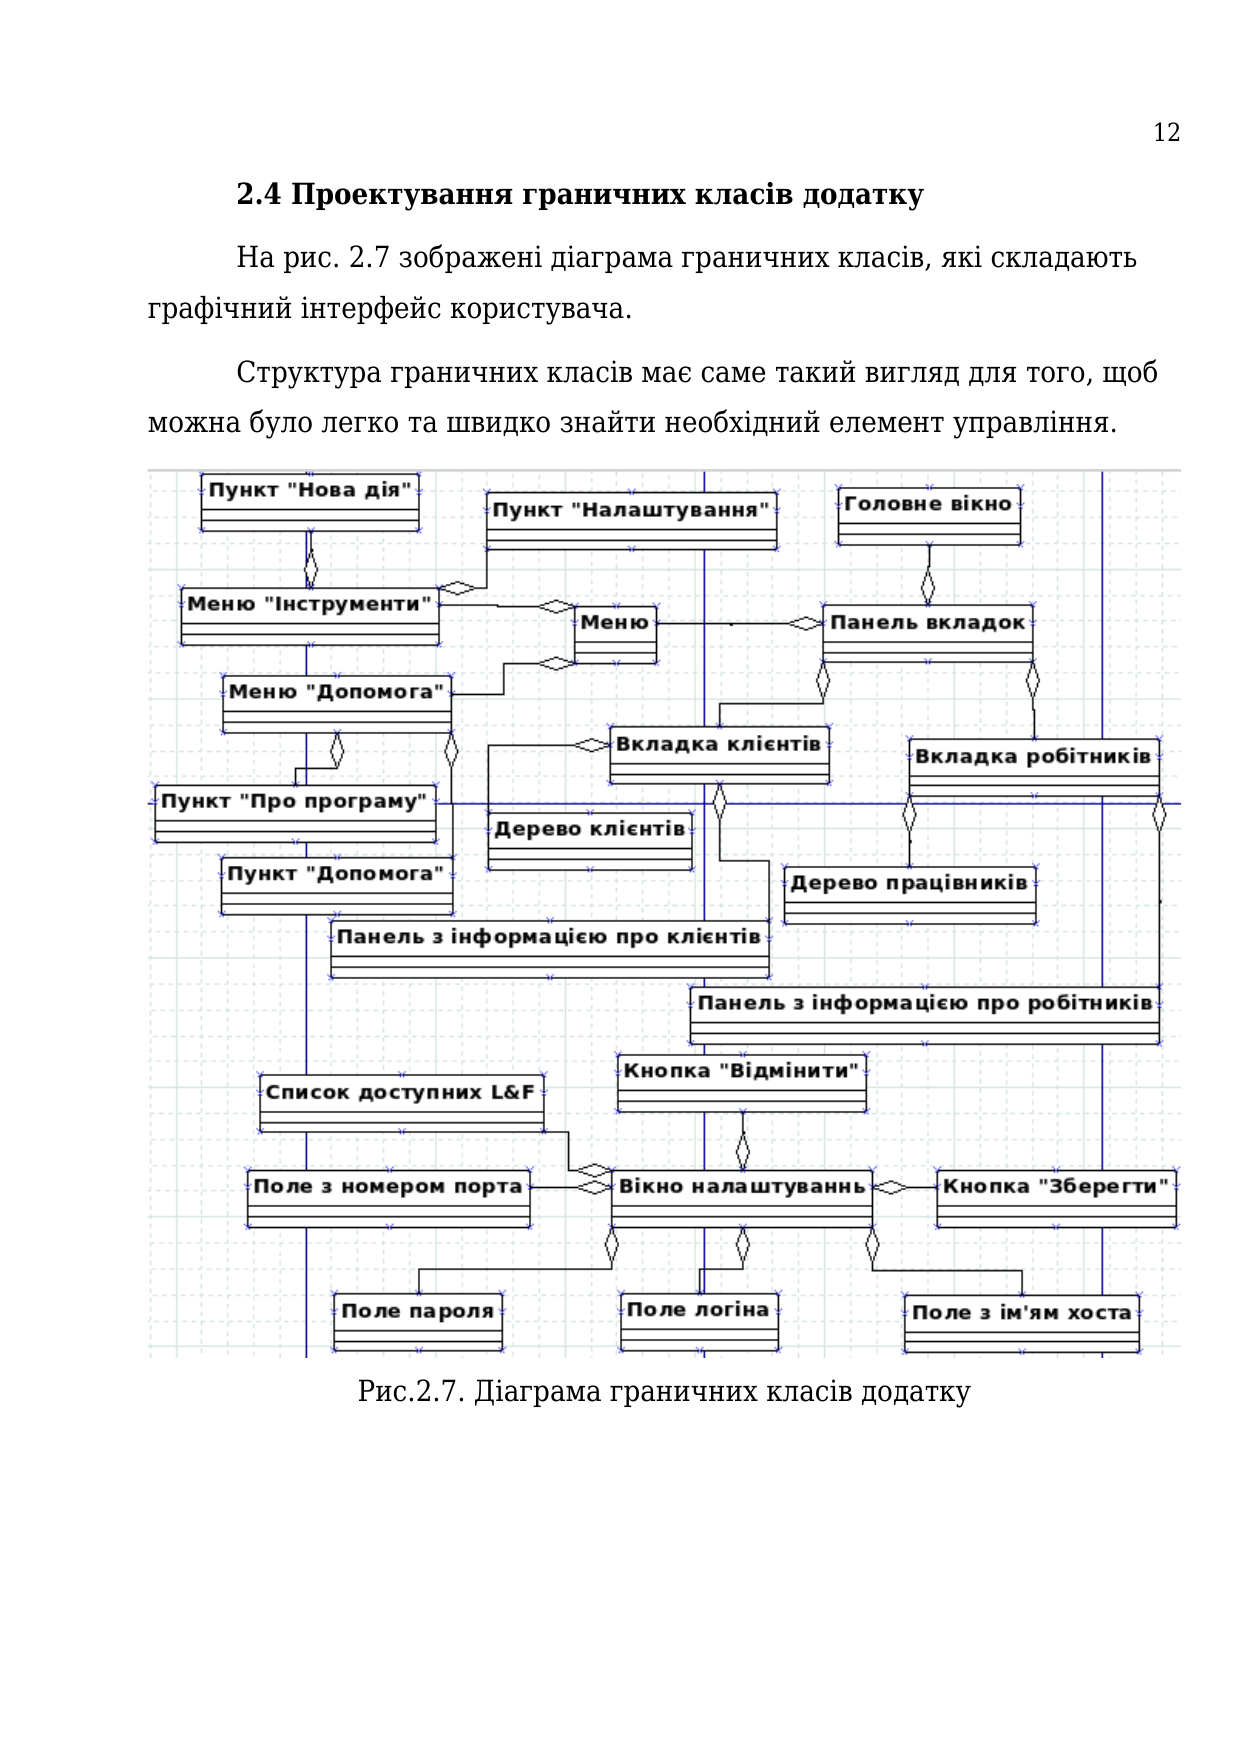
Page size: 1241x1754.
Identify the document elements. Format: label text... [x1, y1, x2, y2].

text Структура граничних класів має саме такий вигляд для того, щоб можна було легко та швидко знайти необхідний елемент управління. [148, 355, 1181, 440]
text Рис.2.7. Діаграма граничних класів додатку [148, 1358, 1181, 1409]
subtitle 2.4 Проектування граничних класів додатку [148, 177, 1181, 211]
picture [147, 469, 1182, 1358]
text На рис. 2.7 зображені діаграма граничних класів, які складають графічний інтерфейс користувача. [148, 241, 1181, 326]
